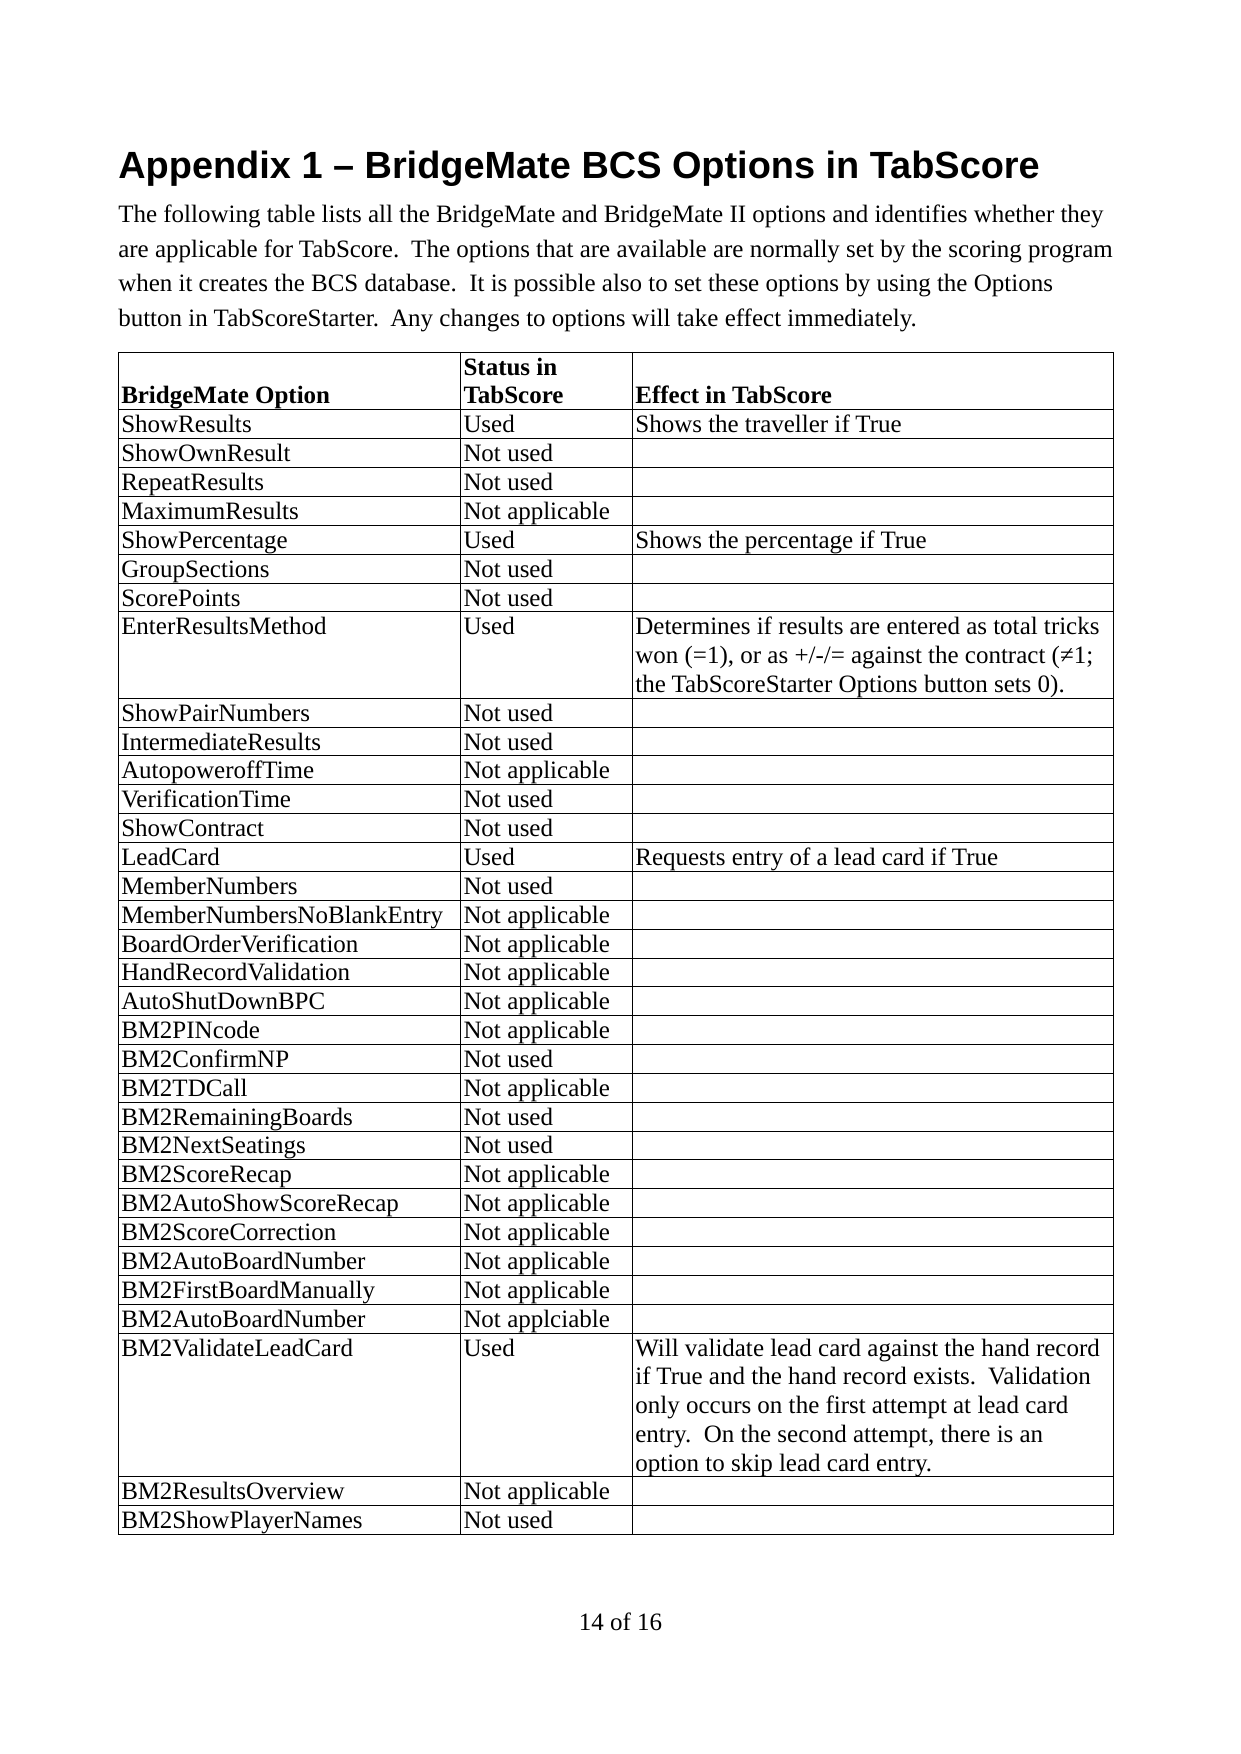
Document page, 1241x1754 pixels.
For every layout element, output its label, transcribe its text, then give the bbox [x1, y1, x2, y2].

table_cell Not used [461, 555, 632, 582]
table_cell BM2ScoreRecap [119, 1160, 460, 1188]
table_cell BM2TDCall [119, 1074, 460, 1102]
table_cell [633, 1103, 1113, 1131]
table_cell Used [461, 612, 632, 698]
table_cell Not applicable [461, 1247, 632, 1275]
table_cell BM2RemainingBoards [119, 1103, 460, 1131]
subtitle Appendix 1 – BridgeMate BCS Options in TabScore [118, 143, 1122, 187]
table_cell AutoShutDownBPC [119, 987, 460, 1015]
table_cell Not applicable [461, 959, 632, 986]
table_cell Not applicable [461, 1218, 632, 1246]
table_cell BM2AutoBoardNumber [119, 1305, 460, 1332]
table_cell HandRecordValidation [119, 959, 460, 986]
table_cell [633, 1506, 1113, 1534]
table_cell Requests entry of a lead card if True [633, 843, 1113, 871]
table_cell Not used [461, 1045, 632, 1073]
table_cell Not applicable [461, 497, 632, 525]
table_header Status in TabScore [461, 353, 632, 409]
table_cell Used [461, 410, 632, 438]
table_cell Determines if results are entered as total tricks won (=1), or as +/-/= against the contract (≠1; the TabScoreStarter Options button sets 0). [633, 612, 1113, 698]
table_cell Not applicable [461, 930, 632, 957]
table_cell Not applicable [461, 1276, 632, 1304]
table_cell Not used [461, 814, 632, 842]
table_cell Not applicable [461, 1016, 632, 1044]
table_cell Not applicable [461, 1189, 632, 1217]
table_cell Not applicable [461, 1477, 632, 1505]
table_cell Not used [461, 584, 632, 611]
table_cell EnterResultsMethod [119, 612, 460, 698]
table_cell Not applicable [461, 756, 632, 784]
table_cell ShowContract [119, 814, 460, 842]
table_cell [633, 1189, 1113, 1217]
table_cell Not applicable [461, 1074, 632, 1102]
table_cell [633, 1016, 1113, 1044]
text The following table lists all the BridgeMate and BridgeMate II options and identifies whether they are applicable for TabScore. The options that are available are normally set by the scoring program when it creates the BCS database. It is possible also to set these options by using the Options button in TabScoreStarter. Any changes to options will take effect immediately. [118, 199, 1122, 331]
table_cell BM2AutoBoardNumber [119, 1247, 460, 1275]
table_cell [633, 901, 1113, 928]
table_cell [633, 1160, 1113, 1188]
table_cell ShowPercentage [119, 526, 460, 554]
table_cell [633, 468, 1113, 496]
table_header Effect in TabScore [633, 353, 1113, 409]
table_cell Shows the percentage if True [633, 526, 1113, 554]
table_cell LeadCard [119, 843, 460, 871]
table_cell [633, 930, 1113, 957]
table_cell BM2AutoShowScoreRecap [119, 1189, 460, 1217]
table_cell RepeatResults [119, 468, 460, 496]
table_cell MemberNumbersNoBlankEntry [119, 901, 460, 928]
table_cell [633, 1276, 1113, 1304]
table_cell [633, 1247, 1113, 1275]
table_cell [633, 1132, 1113, 1159]
table_cell BM2ShowPlayerNames [119, 1506, 460, 1534]
table_cell ShowPairNumbers [119, 699, 460, 727]
table_cell Not applicable [461, 987, 632, 1015]
table_cell [633, 699, 1113, 727]
table_cell Not used [461, 439, 632, 467]
table_cell Not used [461, 468, 632, 496]
table_cell [633, 555, 1113, 582]
table_cell [633, 785, 1113, 813]
table_cell BM2PINcode [119, 1016, 460, 1044]
table_cell BM2ScoreCorrection [119, 1218, 460, 1246]
table_cell BM2NextSeatings [119, 1132, 460, 1159]
table_cell MemberNumbers [119, 872, 460, 900]
table_cell [633, 872, 1113, 900]
table_cell [633, 584, 1113, 611]
table_cell IntermediateResults [119, 728, 460, 755]
table_cell ShowResults [119, 410, 460, 438]
table_cell [633, 756, 1113, 784]
table_cell BM2FirstBoardManually [119, 1276, 460, 1304]
table_cell ScorePoints [119, 584, 460, 611]
table_cell [633, 959, 1113, 986]
table_cell [633, 1477, 1113, 1505]
table_cell MaximumResults [119, 497, 460, 525]
table_cell Not used [461, 1103, 632, 1131]
table_cell Not applicable [461, 901, 632, 928]
table_cell [633, 814, 1113, 842]
table_cell AutopoweroffTime [119, 756, 460, 784]
table_cell Not used [461, 728, 632, 755]
table_cell ShowOwnResult [119, 439, 460, 467]
table_cell BM2ValidateLeadCard [119, 1334, 460, 1476]
table_cell BM2ConfirmNP [119, 1045, 460, 1073]
table_cell Not applicable [461, 1160, 632, 1188]
table_cell Will validate lead card against the hand record if True and the hand record exists. Validation only occurs on the first attempt at lead card entry. On the second attempt, there is an option to skip lead card entry. [633, 1334, 1113, 1476]
table_cell Used [461, 843, 632, 871]
table_cell [633, 728, 1113, 755]
table_cell Not applciable [461, 1305, 632, 1332]
table_cell Not used [461, 872, 632, 900]
table_header BridgeMate Option [119, 353, 460, 409]
table_cell [633, 1074, 1113, 1102]
table_cell GroupSections [119, 555, 460, 582]
table_cell Not used [461, 785, 632, 813]
table_cell BoardOrderVerification [119, 930, 460, 957]
table_cell Used [461, 526, 632, 554]
table_cell [633, 439, 1113, 467]
table_cell [633, 497, 1113, 525]
table_cell Not used [461, 1506, 632, 1534]
table_cell [633, 1305, 1113, 1332]
table_cell Shows the traveller if True [633, 410, 1113, 438]
table_cell Not used [461, 1132, 632, 1159]
table_cell [633, 987, 1113, 1015]
table_cell BM2ResultsOverview [119, 1477, 460, 1505]
table_cell [633, 1045, 1113, 1073]
table_cell Used [461, 1334, 632, 1476]
table_cell Not used [461, 699, 632, 727]
table_cell [633, 1218, 1113, 1246]
table_cell VerificationTime [119, 785, 460, 813]
